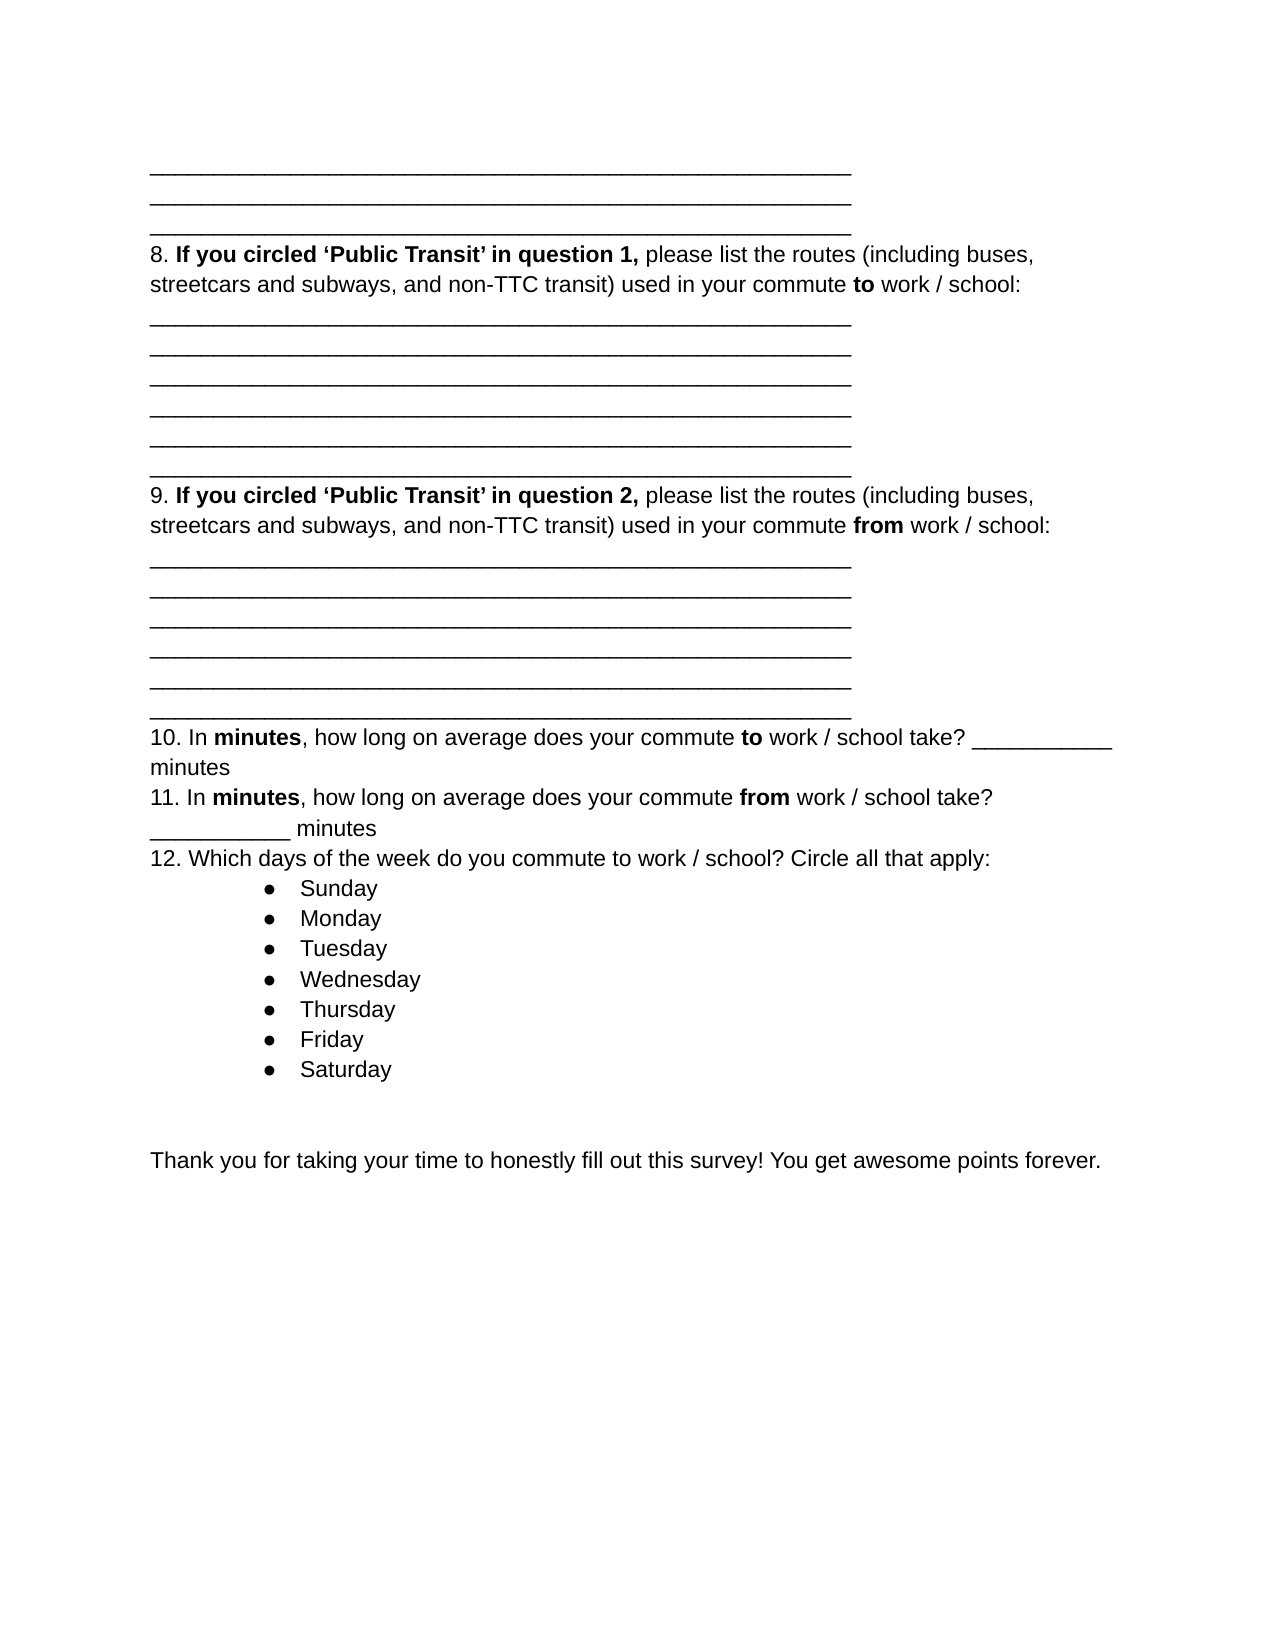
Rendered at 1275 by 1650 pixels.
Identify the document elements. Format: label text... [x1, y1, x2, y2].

list Friday [225, 1026, 1125, 1052]
text _______________________________________________________ [150, 361, 1125, 388]
list Saturday [225, 1056, 1125, 1083]
list Monday [225, 905, 1125, 932]
text 9. If you circled ‘Public Transit’ in question 2, please list the routes (including buses, streetcars and subways, and non-TTC transit) used in your commute from work / school: [150, 482, 1125, 539]
text _______________________________________________________ [150, 331, 1125, 358]
list Wednesday [225, 966, 1125, 992]
text 11. In minutes, how long on average does your commute from work / school take? ___________ minutes [150, 784, 1125, 841]
list Thursday [225, 996, 1125, 1022]
text 8. If you circled ‘Public Transit’ in question 1, please list the routes (including buses, streetcars and subways, and non-TTC transit) used in your commute to work / school: [150, 241, 1125, 297]
list Tuesday [225, 935, 1125, 962]
text _______________________________________________________ [150, 573, 1125, 599]
text Thank you for taking your time to honestly fill out this survey! You get awesome points forever. [150, 1147, 1125, 1173]
text _______________________________________________________ [150, 633, 1125, 660]
text _______________________________________________________ [150, 663, 1125, 690]
text _______________________________________________________ [150, 301, 1125, 327]
text _______________________________________________________ [150, 422, 1125, 448]
text _______________________________________________________ [150, 694, 1125, 720]
text _______________________________________________________ [150, 180, 1125, 207]
text _______________________________________________________ [150, 452, 1125, 478]
text _______________________________________________________ [150, 543, 1125, 569]
text _______________________________________________________ [150, 392, 1125, 418]
list Sunday [225, 875, 1125, 901]
text _______________________________________________________ [150, 603, 1125, 629]
text _______________________________________________________ [150, 210, 1125, 237]
text _______________________________________________________ [150, 150, 1125, 176]
text 10. In minutes, how long on average does your commute to work / school take? ___________ minutes [150, 724, 1125, 781]
text 12. Which days of the week do you commute to work / school? Circle all that apply: [150, 845, 1125, 871]
